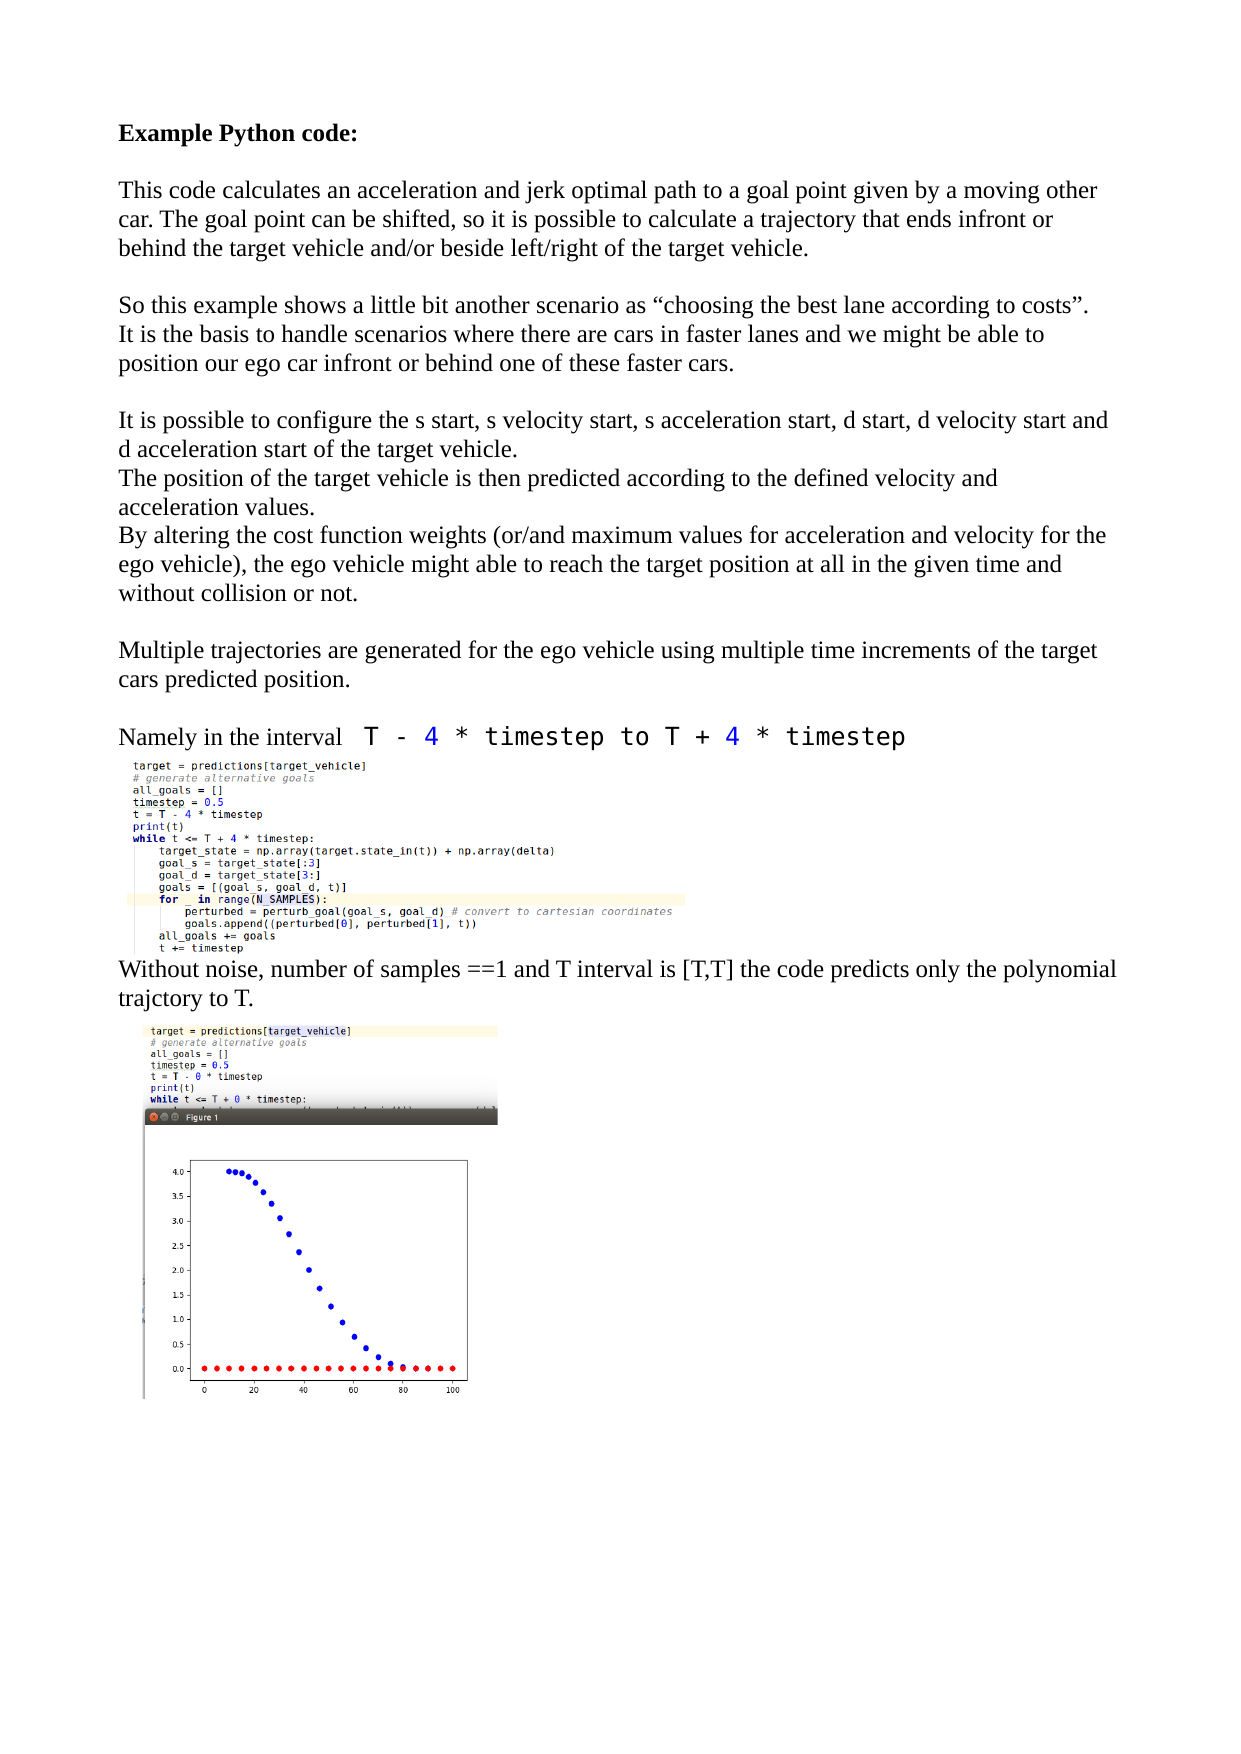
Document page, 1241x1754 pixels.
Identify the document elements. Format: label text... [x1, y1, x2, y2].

picture [142, 1021, 498, 1399]
text Example Python code: [118, 118, 1122, 147]
text The position of the target vehicle is then predicted according to the defined velocity and acceleration values. [118, 463, 1122, 521]
picture [127, 755, 686, 955]
text It is the basis to handle scenarios where there are cars in faster lanes and we might be able to position our ego car infront or behind one of these faster cars. [118, 319, 1122, 377]
text So this example shows a little bit another scenario as “choosing the best lane according to costs”. [118, 291, 1122, 319]
text Multiple trajectories are generated for the ego vehicle using multiple time increments of the target cars predicted position. [118, 636, 1122, 693]
text Without noise, number of samples ==1 and T interval is [T,T] the code predicts only the polynomial trajctory to T. [118, 751, 1122, 1012]
text This code calculates an acceleration and jerk optimal path to a goal point given by a moving other car. The goal point can be shifted, so it is possible to calculate a trajectory that ends infront or behind the target vehicle and/or beside left/right of the target vehicle. [118, 176, 1122, 262]
text It is possible to configure the s start, s velocity start, s acceleration start, d start, d velocity start and d acceleration start of the target vehicle. [118, 406, 1122, 463]
text Namely in the interval T - 4 * timestep to T + 4 * timestep [118, 722, 1122, 751]
text By altering the cost function weights (or/and maximum values for acceleration and velocity for the ego vehicle), the ego vehicle might able to reach the target position at all in the given time and without collision or not. [118, 521, 1122, 607]
